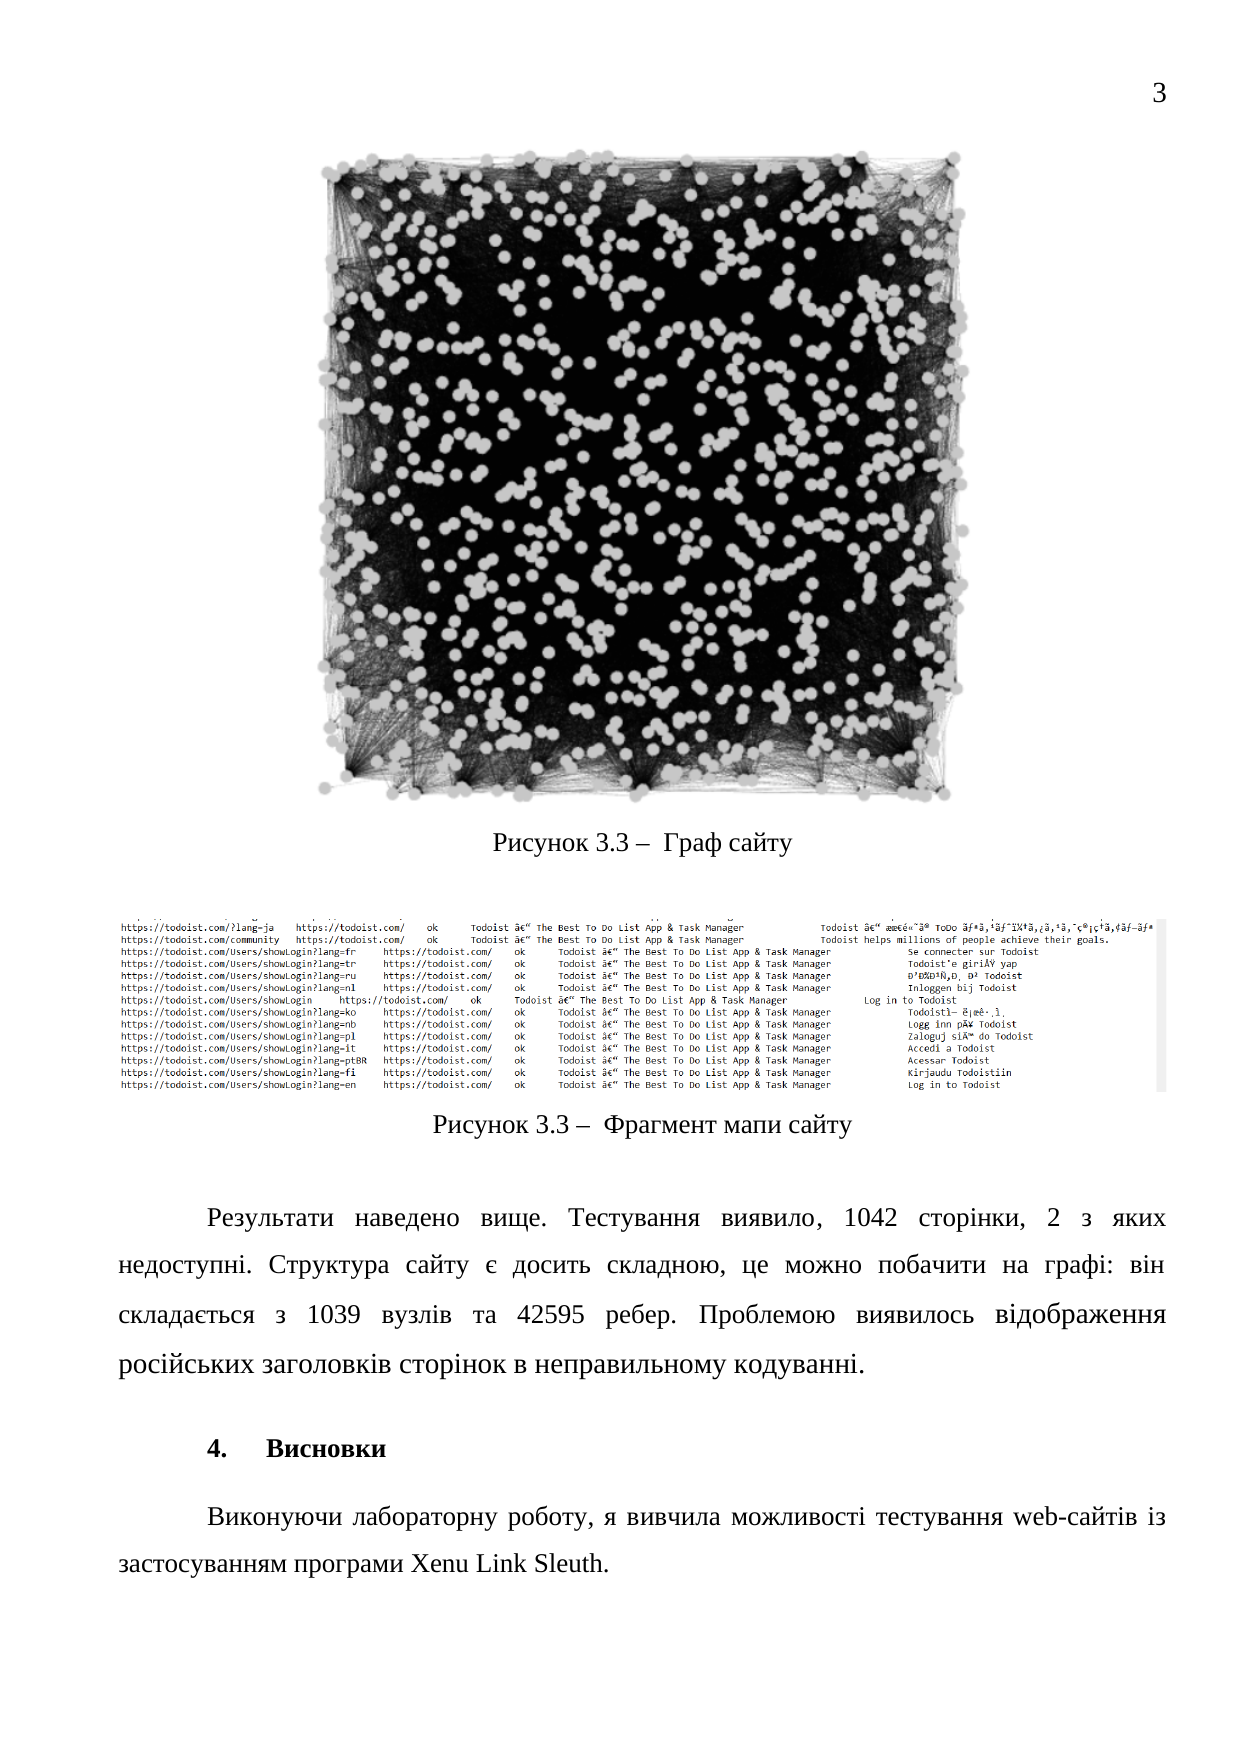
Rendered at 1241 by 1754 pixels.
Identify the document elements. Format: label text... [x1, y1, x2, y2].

text Виконуючи лабораторну роботу, я вивчила можливості тестування web-сайтів із застосуванням програми Xenu Link Sleuth. [118, 1501, 1167, 1578]
text Результати наведено вище. Тестування виявило, 1042 сторінки, 2 з яких недоступні. Структура сайту є досить складною, це можно побачити на графі: він складається з 1039 вузлів та 42595 ребер. Проблемою виявилось відображення російських заголовків сторінок в неправильному кодуванні. [118, 1201, 1167, 1380]
list Висновки [118, 1432, 1167, 1463]
text Рисунок 3.3 – Фрагмент мапи сайту [118, 1108, 1167, 1139]
text Рисунок 3.3 – Граф сайту [118, 826, 1167, 857]
